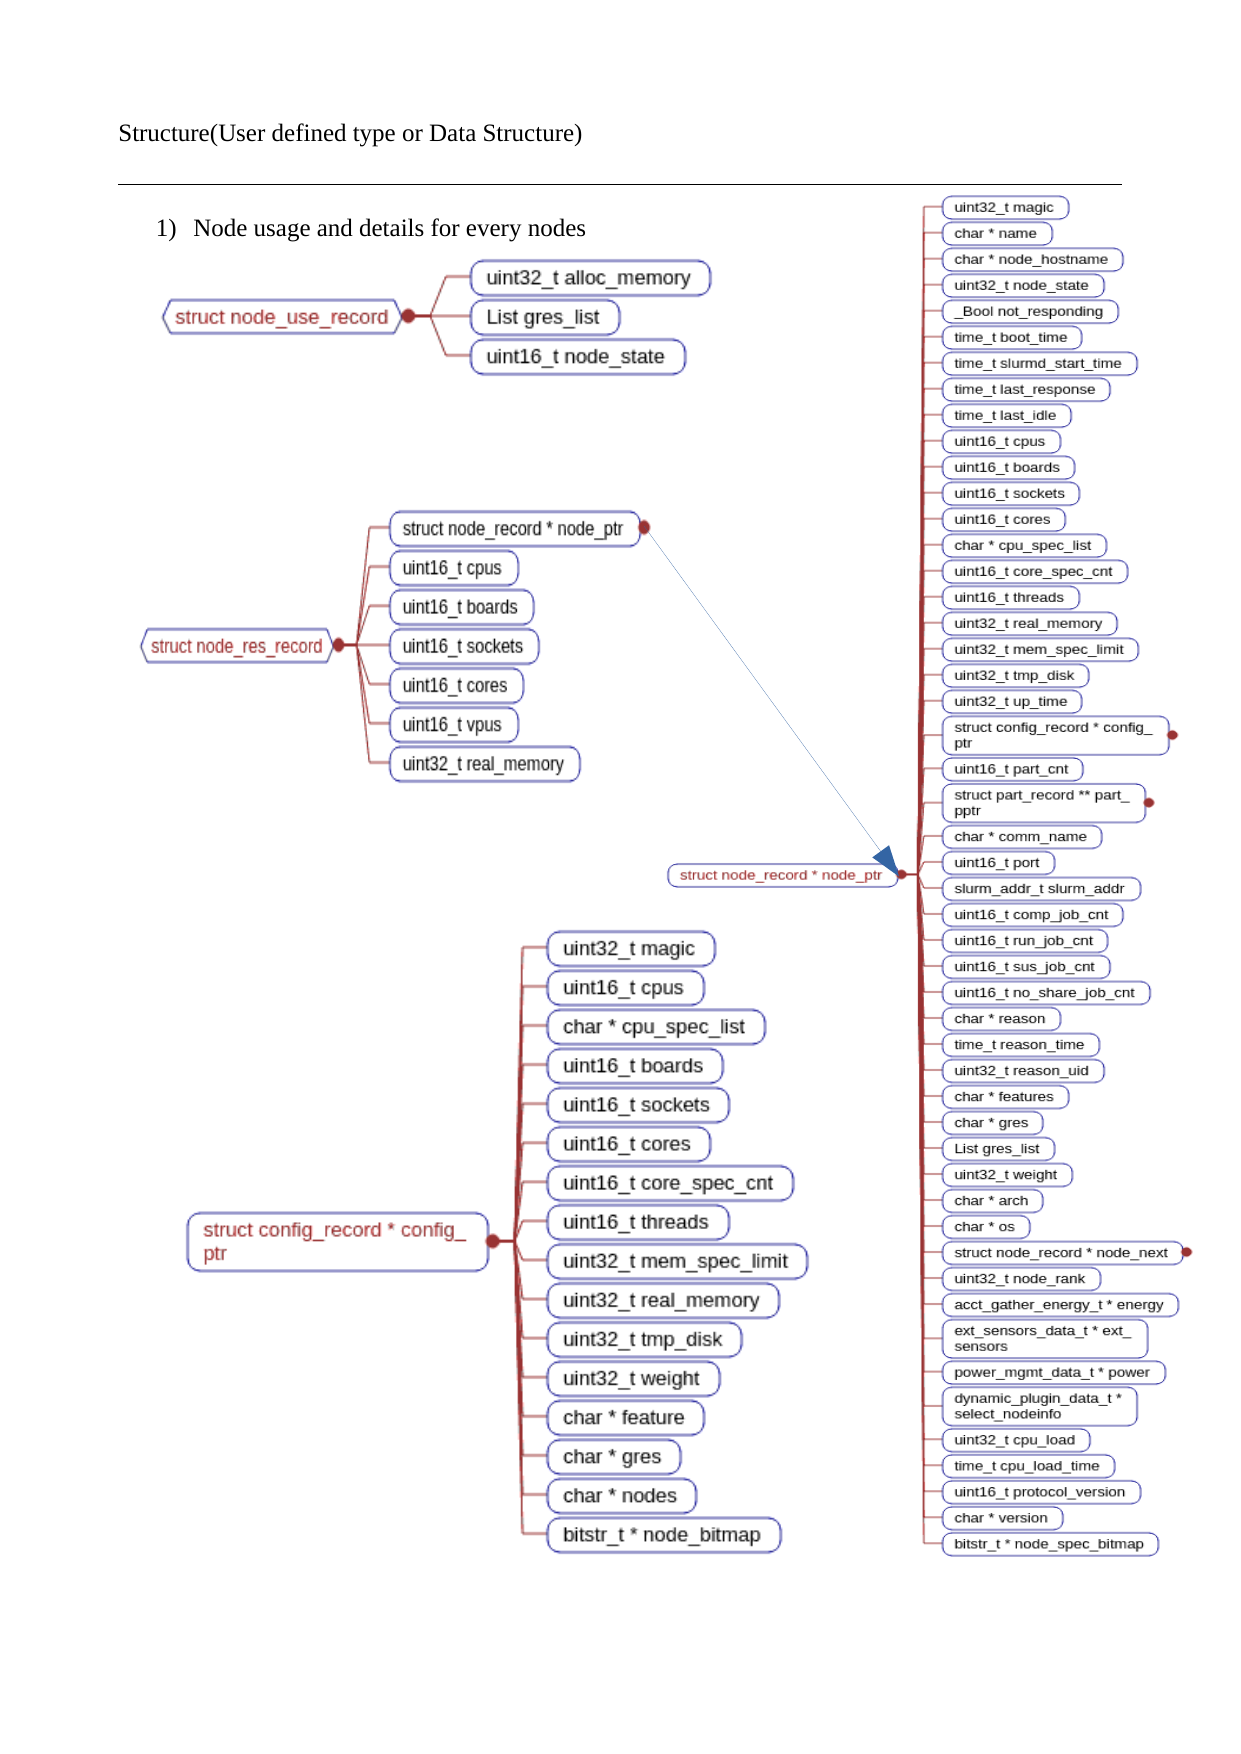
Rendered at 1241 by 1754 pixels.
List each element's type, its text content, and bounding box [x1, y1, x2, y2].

list Node usage and details for every nodes [156, 213, 660, 242]
picture [132, 189, 1202, 1562]
text Structure(User defined type or Data Structure) [118, 118, 1122, 147]
